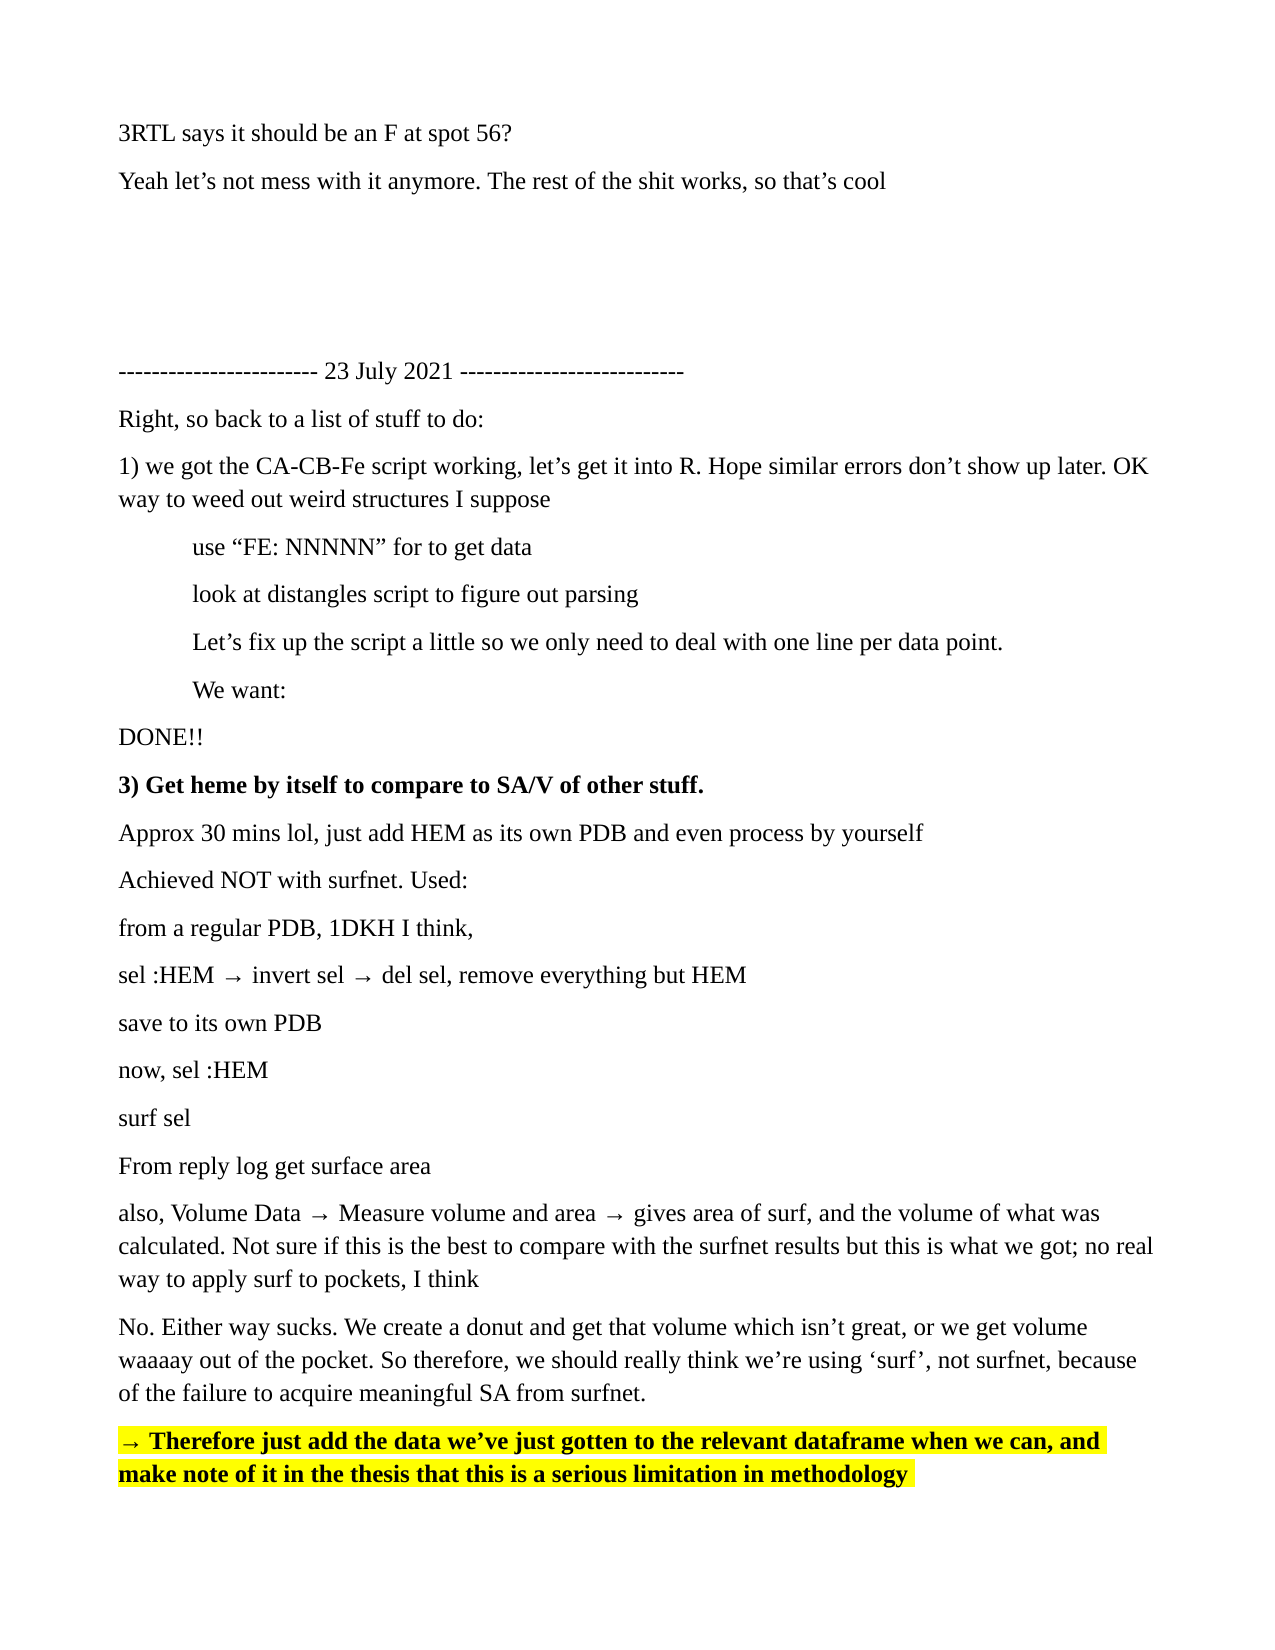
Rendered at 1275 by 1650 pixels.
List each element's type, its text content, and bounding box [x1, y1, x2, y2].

text 3RTL says it should be an F at spot 56? [118, 118, 1157, 147]
text Let’s fix up the script a little so we only need to deal with one line per data point. [118, 627, 1157, 656]
text Approx 30 mins lol, just add HEM as its own PDB and even process by yourself [118, 818, 1157, 846]
text save to its own PDB [118, 1008, 1157, 1037]
text from a regular PDB, 1DKH I think, [118, 913, 1157, 942]
text We want: [118, 675, 1157, 703]
text No. Either way sucks. We create a donut and get that volume which isn’t great, or we get volume waaaay out of the pocket. So therefore, we should really think we’re using ‘surf’, not surfnet, because of the failure to acquire meaningful SA from surfnet. [118, 1312, 1157, 1407]
text From reply log get surface area [118, 1151, 1157, 1179]
text also, Volume Data → Measure volume and area → gives area of surf, and the volume of what was calculated. Not sure if this is the best to compare with the surfnet results but this is what we got; no real way to apply surf to pockets, I think [118, 1198, 1157, 1293]
text look at distangles script to figure out parsing [118, 579, 1157, 608]
text 1) we got the CA-CB-Fe script working, let’s get it into R. Hope similar errors don’t show up later. OK way to weed out weird structures I suppose [118, 451, 1157, 513]
text surf sel [118, 1103, 1157, 1132]
text Achieved NOT with surfnet. Used: [118, 865, 1157, 894]
text 3) Get heme by itself to compare to SA/V of other stuff. [118, 770, 1157, 799]
text now, sel :HEM [118, 1056, 1157, 1084]
text DONE!! [118, 722, 1157, 751]
text → Therefore just add the data we’ve just gotten to the relevant dataframe when we can, and make note of it in the thesis that this is a serious limitation in methodology [118, 1426, 1157, 1487]
text Right, so back to a list of stuff to do: [118, 404, 1157, 432]
text Yeah let’s not mess with it anymore. The rest of the shit works, so that’s cool [118, 166, 1157, 194]
text ------------------------ 23 July 2021 --------------------------- [118, 356, 1157, 385]
text use “FE: NNNNN” for to get data [118, 532, 1157, 561]
text sel :HEM → invert sel → del sel, remove everything but HEM [118, 960, 1157, 989]
